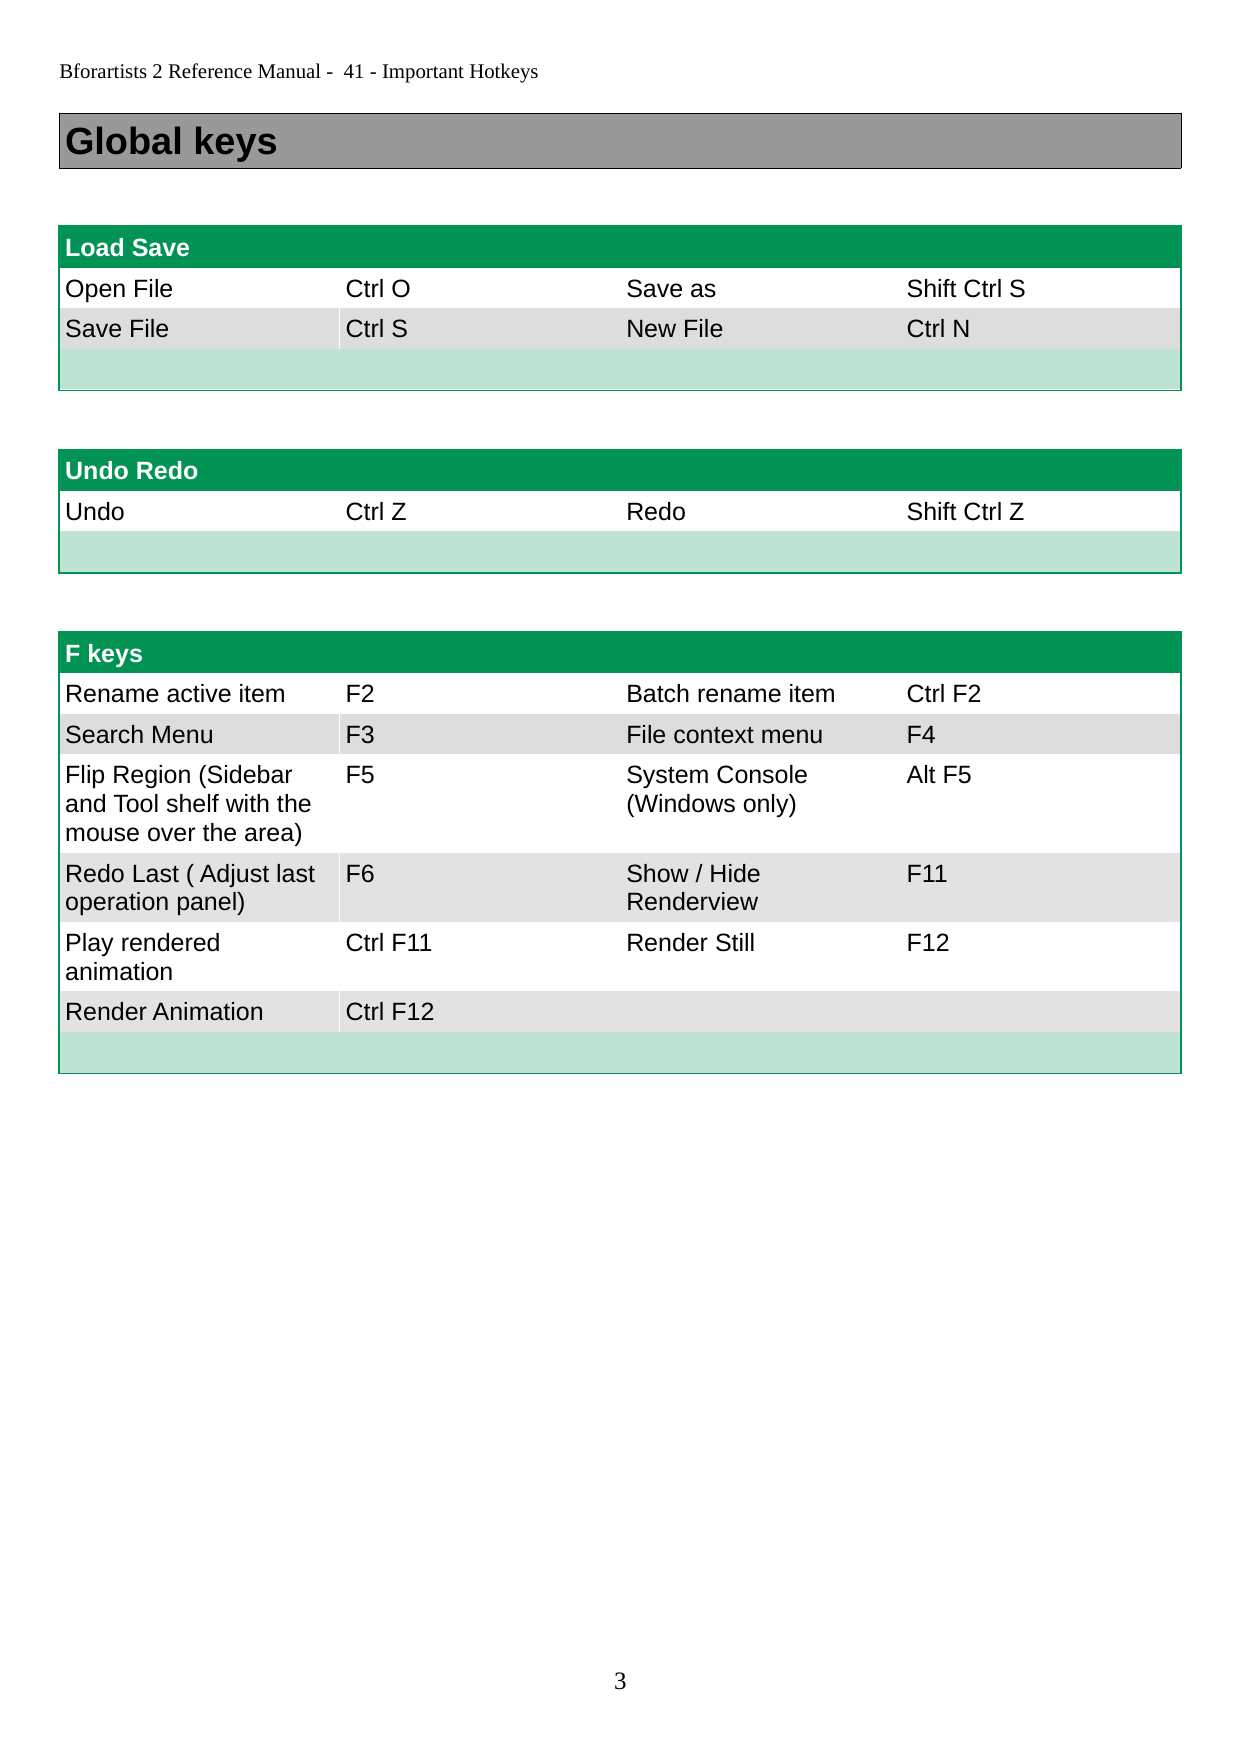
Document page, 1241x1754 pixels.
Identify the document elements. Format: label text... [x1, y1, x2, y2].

table_cell Alt F5 [901, 755, 1180, 853]
table_cell Ctrl S [340, 308, 620, 349]
table_cell Ctrl Z [340, 491, 620, 531]
table_cell Rename active item [60, 673, 339, 714]
table_cell Ctrl F11 [340, 922, 620, 991]
table_cell F11 [901, 853, 1180, 922]
table_cell F3 [340, 714, 620, 754]
table_cell File context menu [620, 714, 901, 754]
table_cell Save as [620, 268, 901, 308]
table_cell Shift Ctrl Z [901, 491, 1180, 531]
table_cell F5 [340, 755, 620, 853]
table_header Undo Redo [60, 450, 1180, 491]
table_cell Show / Hide Renderview [620, 853, 901, 922]
table_cell Ctrl N [901, 308, 1180, 349]
table_cell Ctrl O [340, 268, 620, 308]
table_cell Play rendered animation [60, 922, 339, 991]
table_cell Redo Last ( Adjust last operation panel) [60, 853, 339, 922]
table_header Load Save [60, 227, 1180, 268]
table_cell Save File [60, 308, 339, 349]
table_cell [901, 991, 1180, 1032]
table_cell F12 [901, 922, 1180, 991]
table_cell [60, 1032, 1180, 1073]
table_cell Render Still [620, 922, 901, 991]
table_cell Shift Ctrl S [901, 268, 1180, 308]
table_cell Render Animation [60, 991, 339, 1032]
table_cell [60, 349, 1180, 389]
table_header F keys [60, 633, 1180, 673]
table_cell New File [620, 308, 901, 349]
table_cell Ctrl F12 [340, 991, 620, 1032]
table_cell F2 [340, 673, 620, 714]
table_cell Open File [60, 268, 339, 308]
table_cell Undo [60, 491, 339, 531]
table_cell F4 [901, 714, 1180, 754]
table_cell [60, 531, 1180, 572]
table_cell Ctrl F2 [901, 673, 1180, 714]
table_cell Batch rename item [620, 673, 901, 714]
table_cell [620, 991, 901, 1032]
table_header Global keys [60, 114, 1181, 168]
table_cell Search Menu [60, 714, 339, 754]
table_cell Redo [620, 491, 901, 531]
table_cell System Console (Windows only) [620, 755, 901, 853]
table_cell F6 [340, 853, 620, 922]
table_cell Flip Region (Sidebar and Tool shelf with the mouse over the area) [60, 755, 339, 853]
